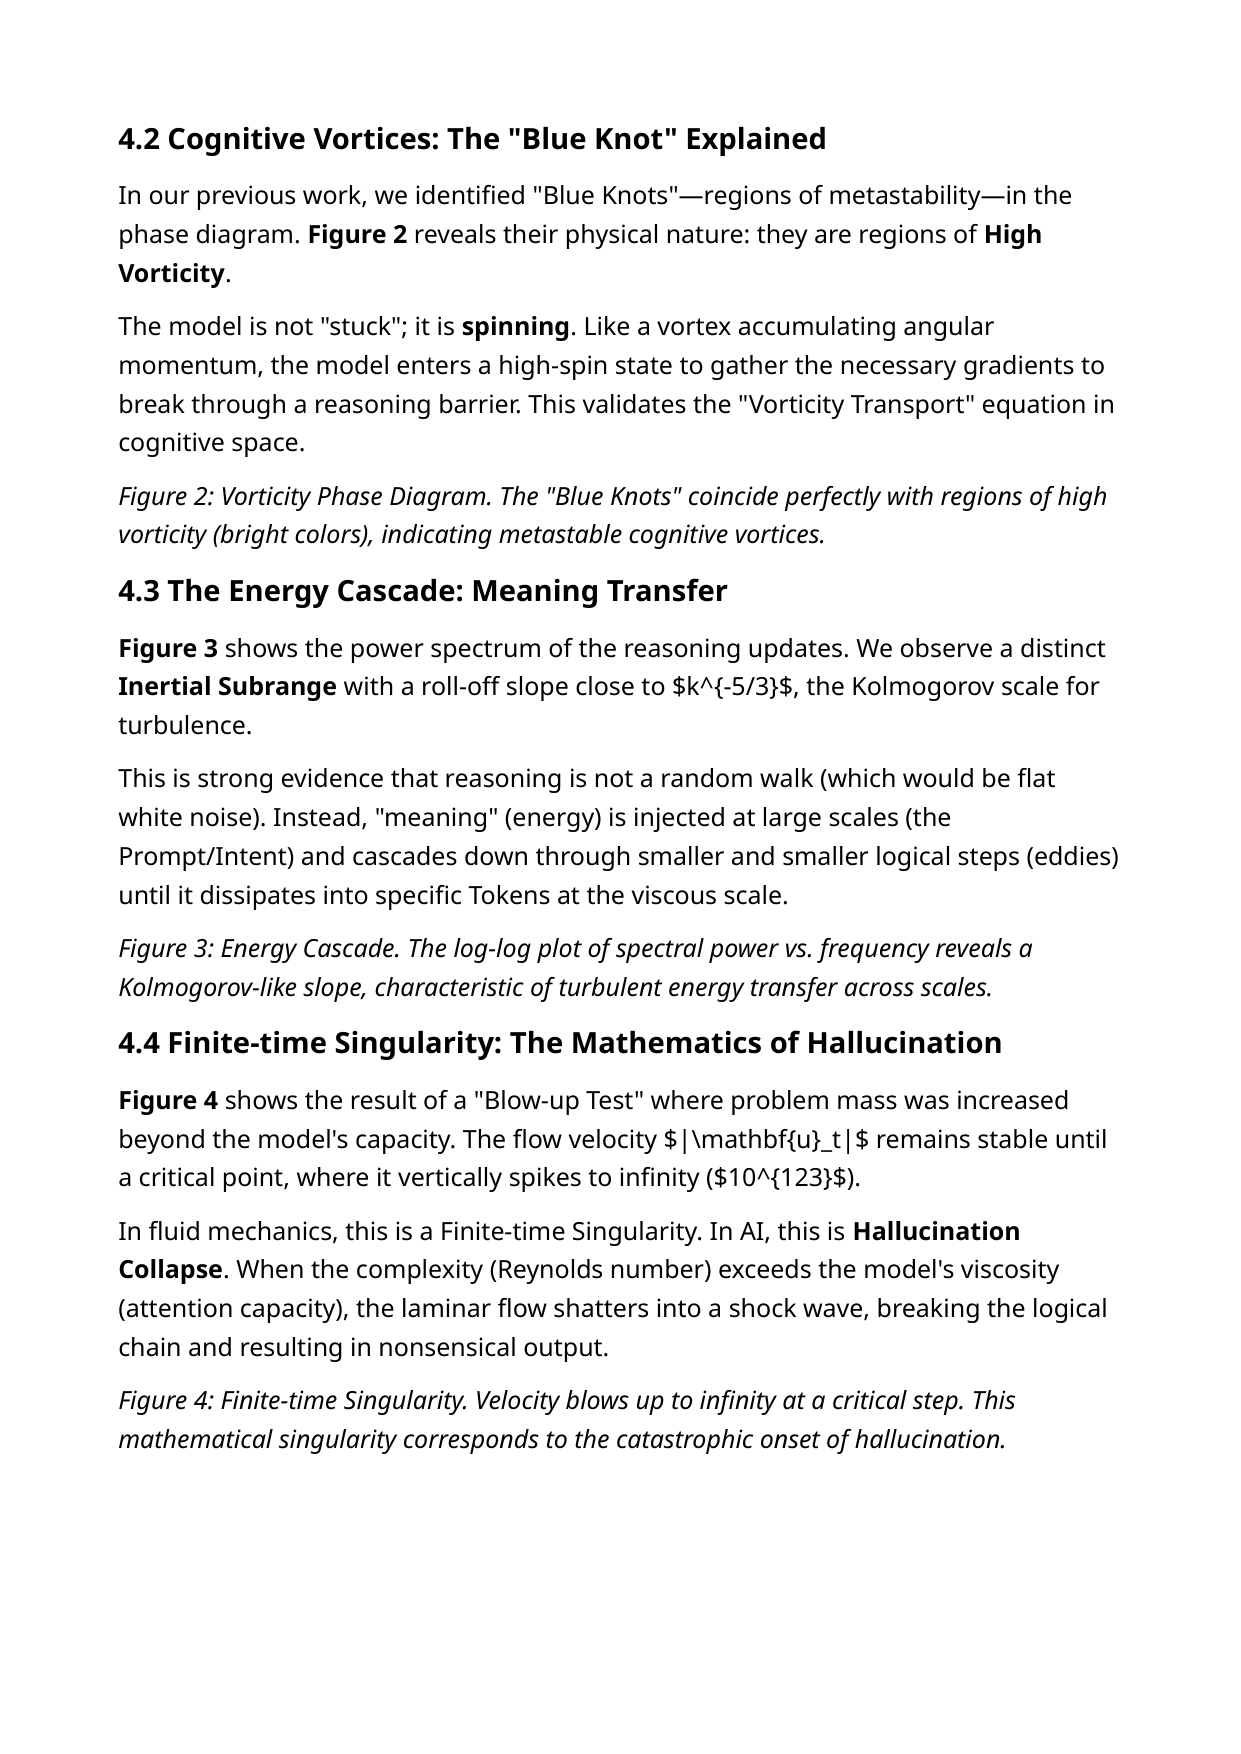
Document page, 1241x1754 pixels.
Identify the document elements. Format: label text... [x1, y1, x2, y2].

text This is strong evidence that reasoning is not a random walk (which would be flat white noise). Instead, "meaning" (energy) is injected at large scales (the Prompt/Intent) and cascades down through smaller and smaller logical steps (eddies) until it dissipates into specific Tokens at the viscous scale. [118, 761, 1122, 911]
subtitle 4.3 The Energy Cascade: Meaning Transfer [118, 570, 1122, 610]
text In our previous work, we identified "Blue Knots"—regions of metastability—in the phase diagram. Figure 2 reveals their physical nature: they are regions of High Vorticity. [118, 178, 1122, 289]
text Figure 3 shows the power spectrum of the reasoning updates. We observe a distinct Inertial Subrange with a roll-off slope close to $k^{-5/3}$, the Kolmogorov scale for turbulence. [118, 630, 1122, 742]
subtitle 4.2 Cognitive Vortices: The "Blue Knot" Explained [118, 118, 1122, 158]
text In fluid mechanics, this is a Finite-time Singularity. In AI, this is Hallucination Collapse. When the complexity (Reynolds number) exceeds the model's viscosity (attention capacity), the laminar flow shatters into a shock wave, breaking the logical chain and resulting in nonsensical output. [118, 1213, 1122, 1364]
text Figure 2: Vorticity Phase Diagram. The "Blue Knots" coincide perfectly with regions of high vorticity (bright colors), indicating metastable cognitive vortices. [118, 478, 1122, 551]
text The model is not "stuck"; it is spinning. Like a vortex accumulating angular momentum, the model enters a high-spin state to gather the necessary gradients to break through a reasoning barrier. This validates the "Vorticity Transport" equation in cognitive space. [118, 309, 1122, 459]
text Figure 4 shows the result of a "Blow-up Test" where problem mass was increased beyond the model's capacity. The flow velocity $|\mathbf{u}_t|$ remains stable until a critical point, where it vertically spikes to infinity ($10^{123}$). [118, 1082, 1122, 1194]
subtitle 4.4 Finite-time Singularity: The Mathematics of Hallucination [118, 1023, 1122, 1062]
text Figure 4: Finite-time Singularity. Velocity blows up to infinity at a critical step. This mathematical singularity corresponds to the catastrophic onset of hallucination. [118, 1383, 1122, 1456]
text Figure 3: Energy Cascade. The log-log plot of spectral power vs. frequency reveals a Kolmogorov-like slope, characteristic of turbulent energy transfer across scales. [118, 931, 1122, 1003]
